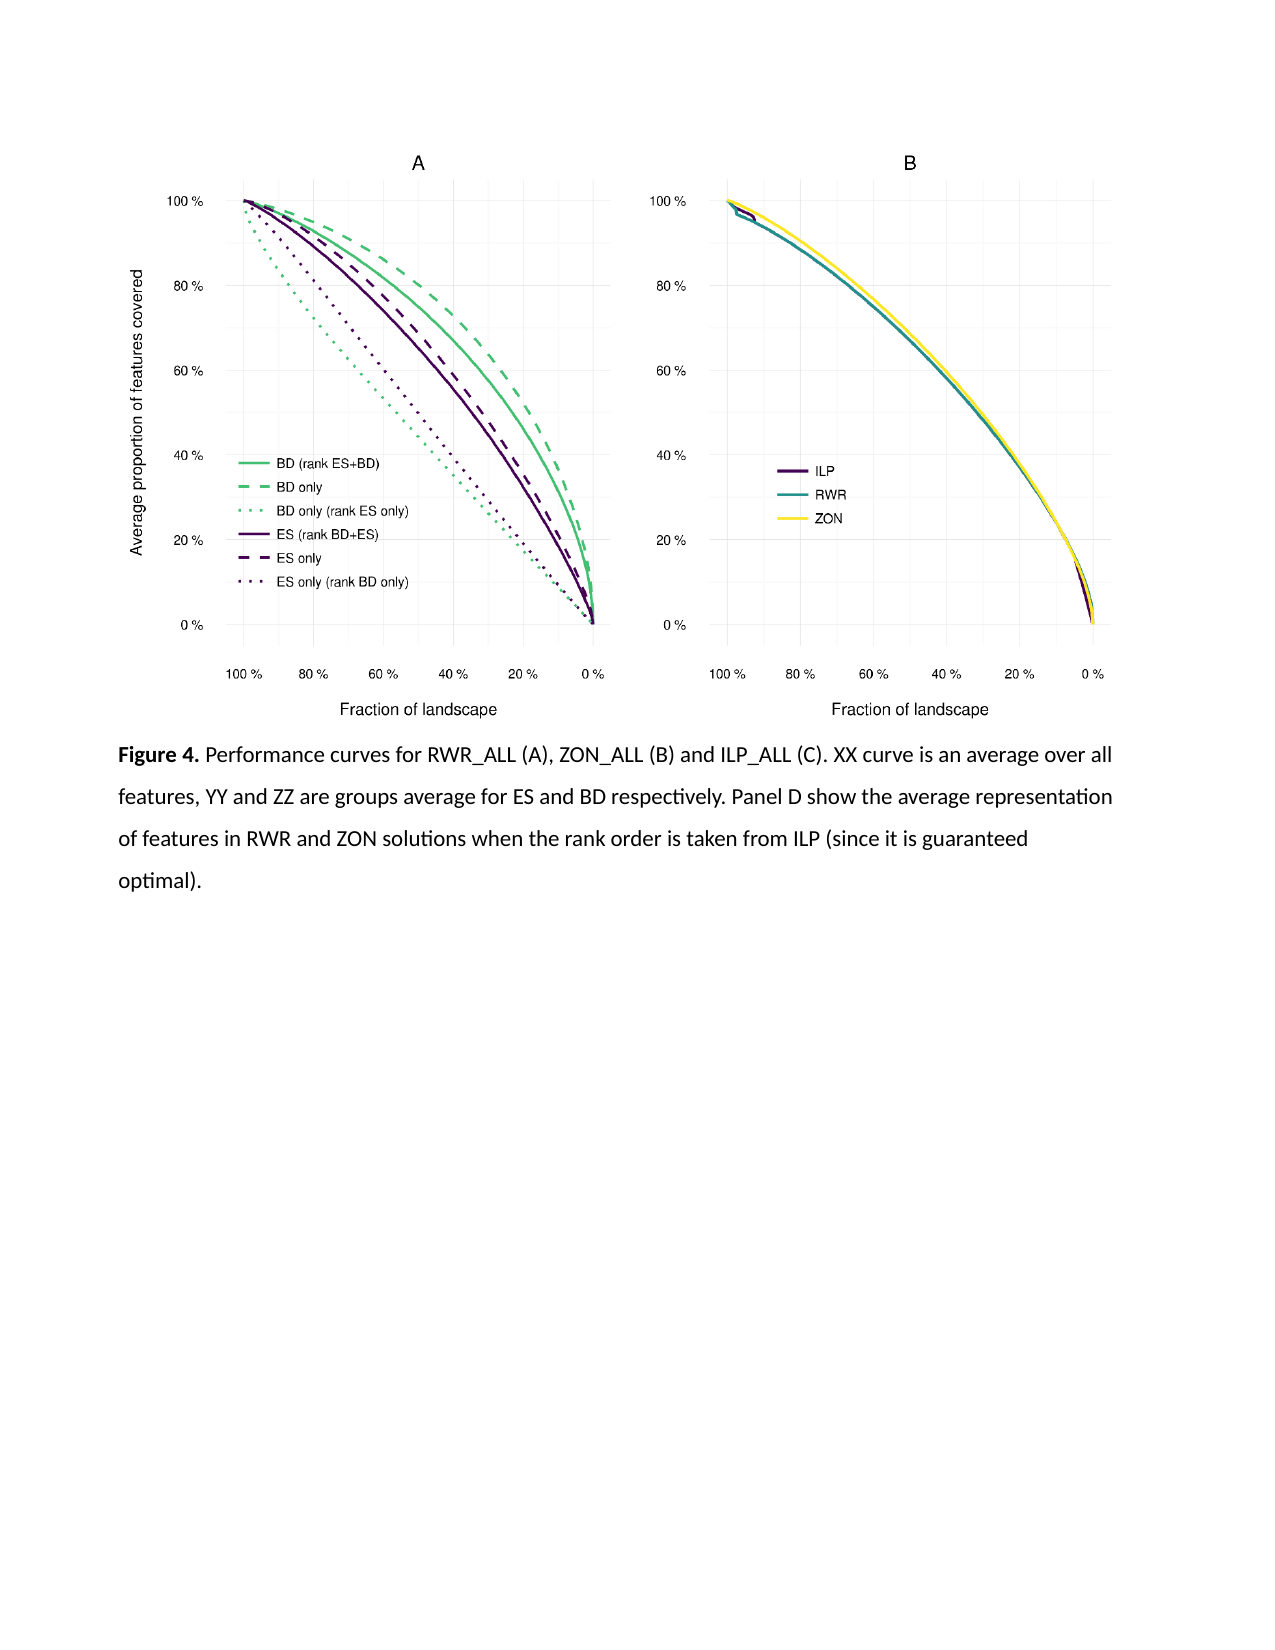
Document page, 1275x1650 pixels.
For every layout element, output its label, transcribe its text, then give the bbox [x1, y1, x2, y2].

picture [118, 147, 1119, 726]
text Figure 4. Performance curves for RWR_ALL (A), ZON_ALL (B) and ILP_ALL (C). XX curve is an average over all features, YY and ZZ are groups average for ES and BD respectively. Panel D show the average representation of features in RWR and ZON solutions when the rank order is taken from ILP (since it is guaranteed optimal). [118, 726, 1118, 894]
